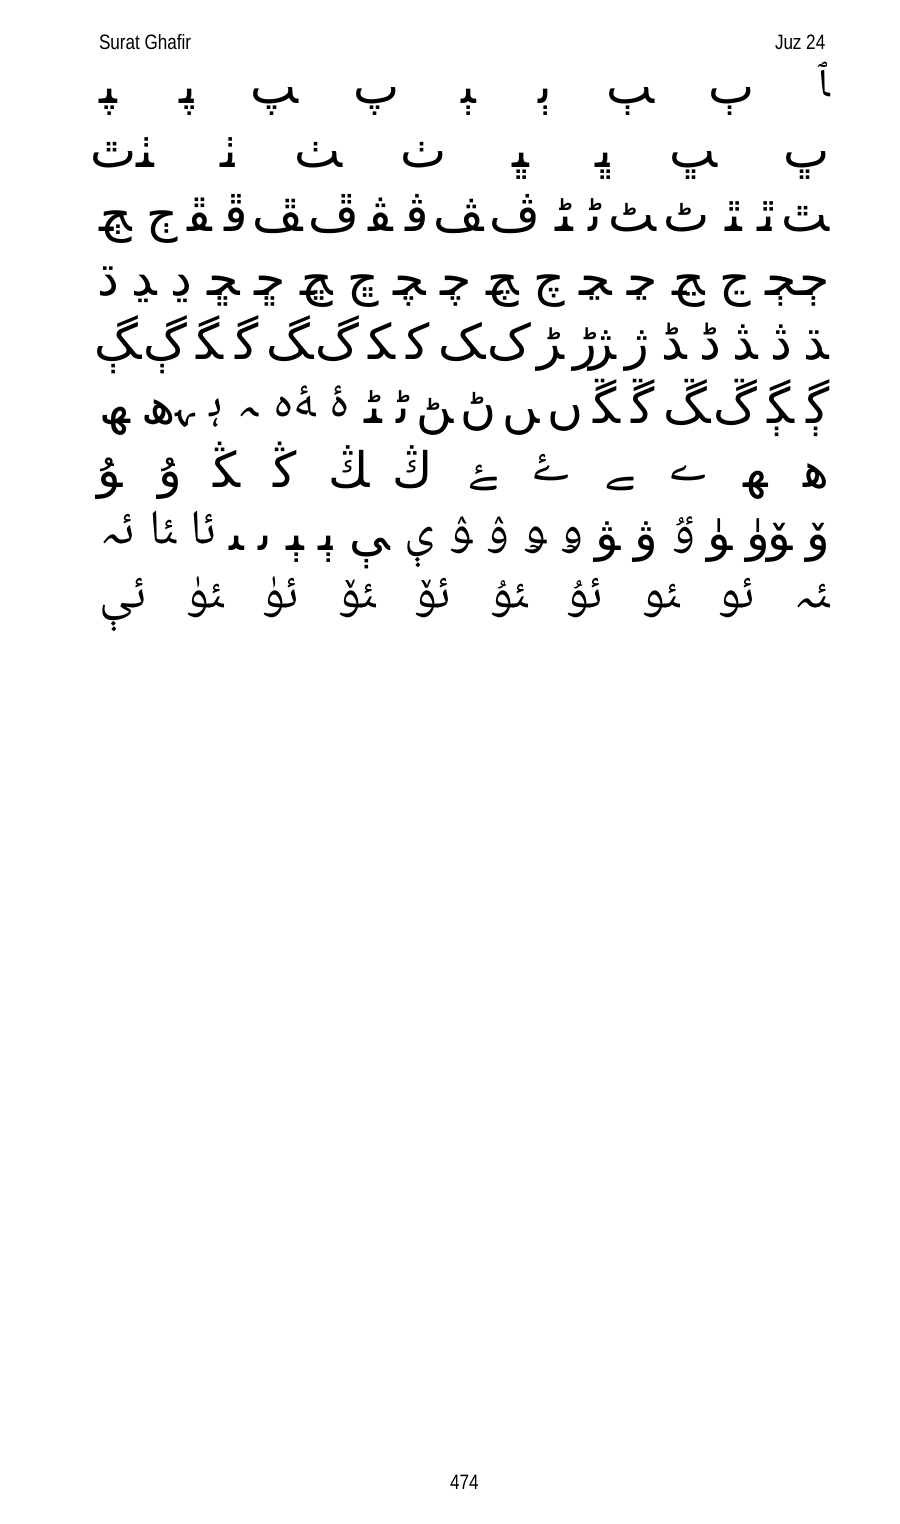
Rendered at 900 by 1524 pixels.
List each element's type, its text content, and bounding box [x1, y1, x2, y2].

text ﭣ ﭤ ﭥ ﭦ ﭧ ﭨ ﭩ ﭪ ﭫ ﭬ ﭭ ﭮ ﭯ ﭰ ﭱ ﭲ ﭳ ﭴﭵ ﭶ ﭷ ﭸ ﭹ ﭺ ﭻ ﭼ ﭽ ﭾ ﭿ ﮀ ﮁ ﮂ ﮃ ﮄ ﮅ ﮆ ﮇ ﮈ ﮉ ﮊ ﮋﮌ ﮍ ﮎ ﮏ ﮐ ﮑ ﮒ ﮓ ﮔ ﮕ ﮖ ﮗ ﮘ ﮙ ﮚ ﮛ ﮜ ﮝ ﮞ ﮟ ﮠ ﮡ ﮢ ﮣ ﮤ ﮥﮦ ﮧ ﮨ ﮩﮪ ﮫ ﮬ ﮭ ﮮ ﮯ ﮰ ﮱ ﯓ ﯔ ﯕ ﯖ ﯗ ﯘ [99, 188, 829, 507]
text ﯙ ﯚﯛ ﯜ ﯝ ﯞ ﯟ ﯠ ﯡ ﯢ ﯣ ﯤ ﯥ ﯦ ﯧ ﯨ ﯩ ﯪ ﯫ ﯬ ﯭ ﯮ ﯯ ﯰ ﯱ ﯲ ﯳ ﯴ ﯵ ﯶ [99, 507, 829, 635]
text ﭚ ﭛ ﭜ ﭝ ﭞ ﭟ ﭠ ﭡﭢ [99, 124, 829, 188]
text ﭑ ﭒ ﭓ ﭔ ﭕ ﭖ ﭗ ﭘ ﭙ [99, 60, 829, 124]
